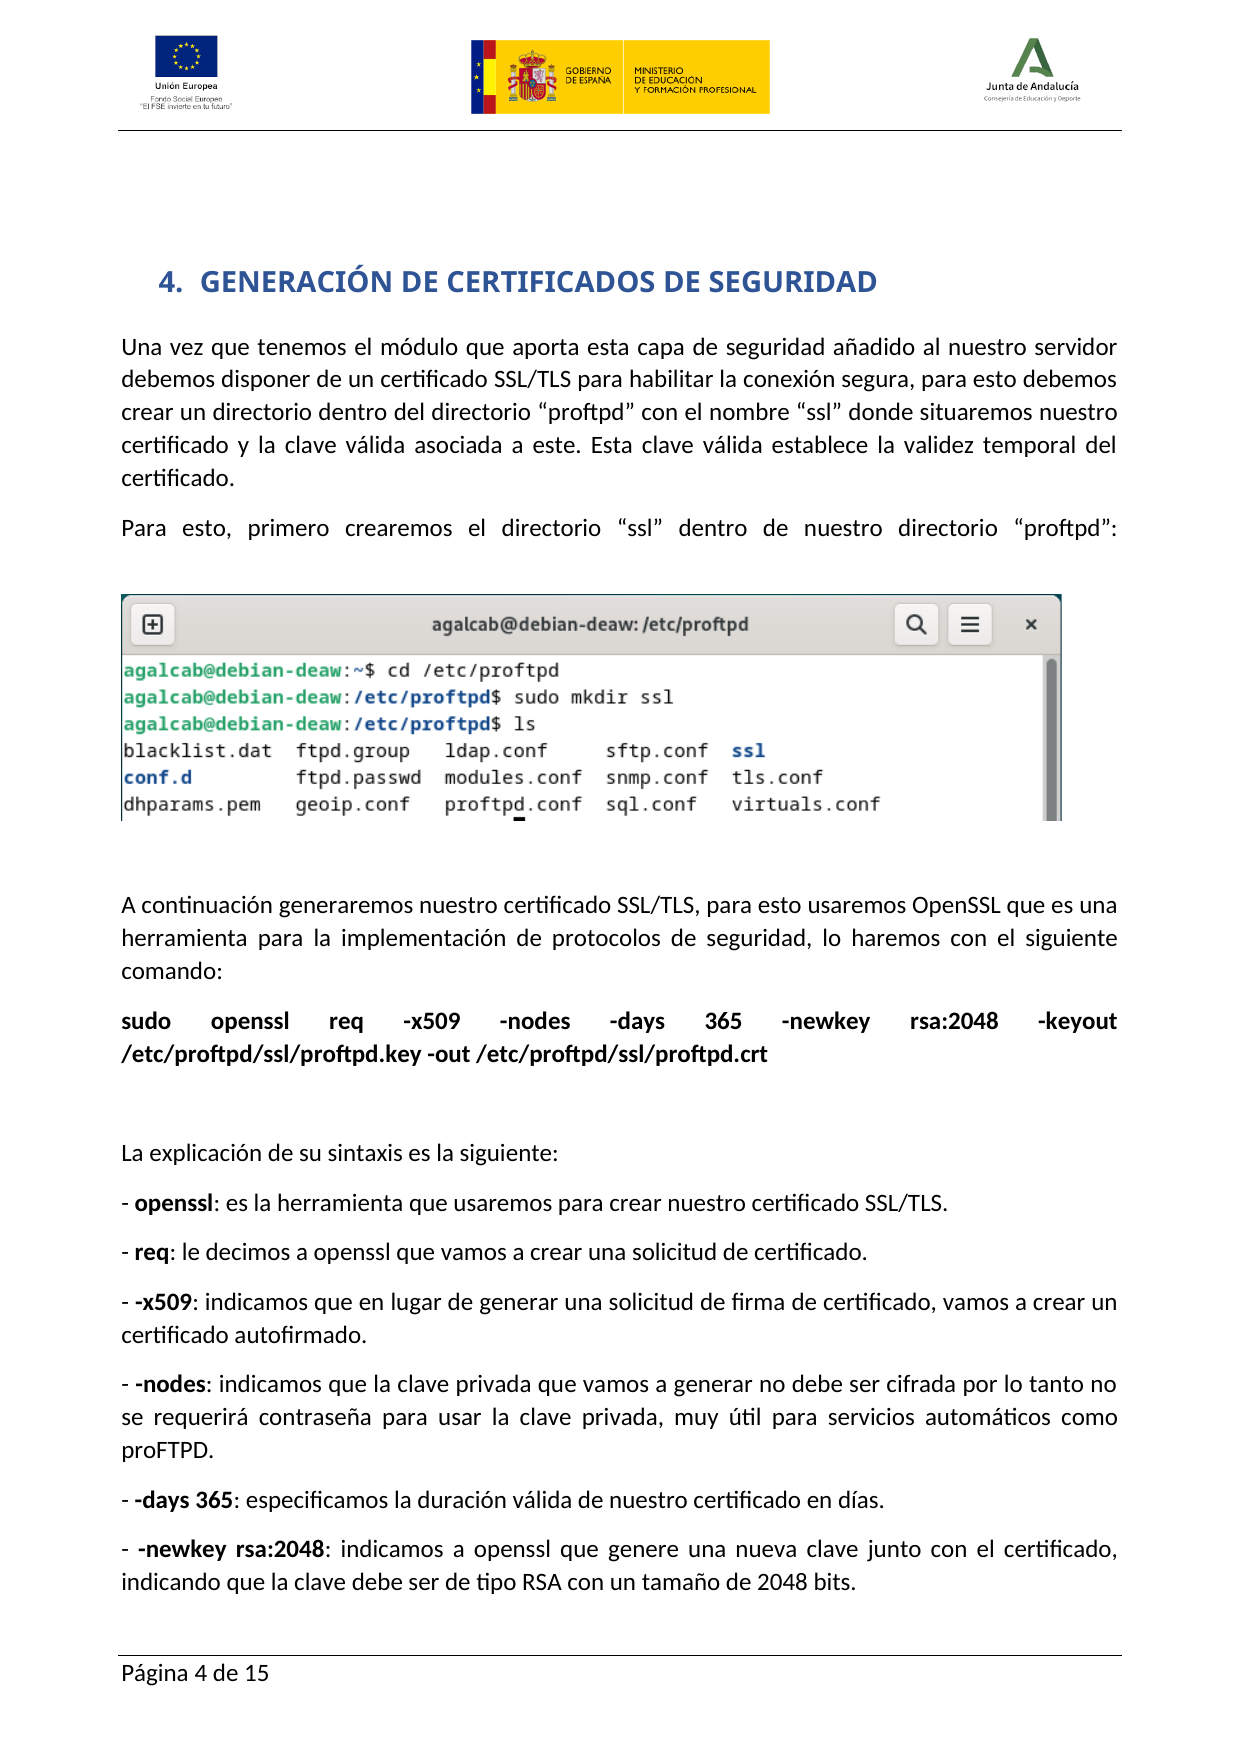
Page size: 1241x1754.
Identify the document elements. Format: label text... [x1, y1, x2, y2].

text - -nodes: indicamos que la clave privada que vamos a generar no debe ser cifrada por lo tanto no se requerirá contraseña para usar la clave privada, muy útil para servicios automáticos como proFTPD. [121, 1368, 1119, 1465]
subtitle GENERACIÓN DE CERTIFICADOS DE SEGURIDAD [158, 262, 1119, 301]
picture [121, 594, 1062, 821]
text - req: le decimos a openssl que vamos a crear una solicitud de certificado. [121, 1236, 1119, 1267]
picture [964, 33, 1101, 114]
picture [139, 32, 234, 113]
text Una vez que tenemos el módulo que aporta esta capa de seguridad añadido al nuestro servidor debemos disponer de un certificado SSL/TLS para habilitar la conexión segura, para esto debemos crear un directorio dentro del directorio “proftpd” con el nombre “ssl” donde situaremos nuestro certificado y la clave válida asociada a este. Esta clave válida establece la validez temporal del certificado. [121, 331, 1119, 493]
text - -days 365: especificamos la duración válida de nuestro certificado en días. [121, 1484, 1119, 1514]
text - -newkey rsa:2048: indicamos a openssl que genere una nueva clave junto con el certificado, indicando que la clave debe ser de tipo RSA con un tamaño de 2048 bits. [121, 1533, 1119, 1597]
text - -x509: indicamos que en lugar de generar una solicitud de firma de certificado, vamos a crear un certificado autofirmado. [121, 1286, 1119, 1349]
text La explicación de su sintaxis es la siguiente: [121, 1137, 1119, 1168]
picture [469, 39, 771, 115]
text Para esto, primero crearemos el directorio “ssl” dentro de nuestro directorio “proftpd”: [121, 512, 1119, 575]
text - openssl: es la herramienta que usaremos para crear nuestro certificado SSL/TLS. [121, 1187, 1119, 1217]
text sudo openssl req -x509 -nodes -days 365 -newkey rsa:2048 -keyout /etc/proftpd/ssl/proftpd.key -out /etc/proftpd/ssl/proftpd.crt [121, 1005, 1119, 1068]
text A continuación generaremos nuestro certificado SSL/TLS, para esto usaremos OpenSSL que es una herramienta para la implementación de protocolos de seguridad, lo haremos con el siguiente comando: [121, 890, 1119, 986]
